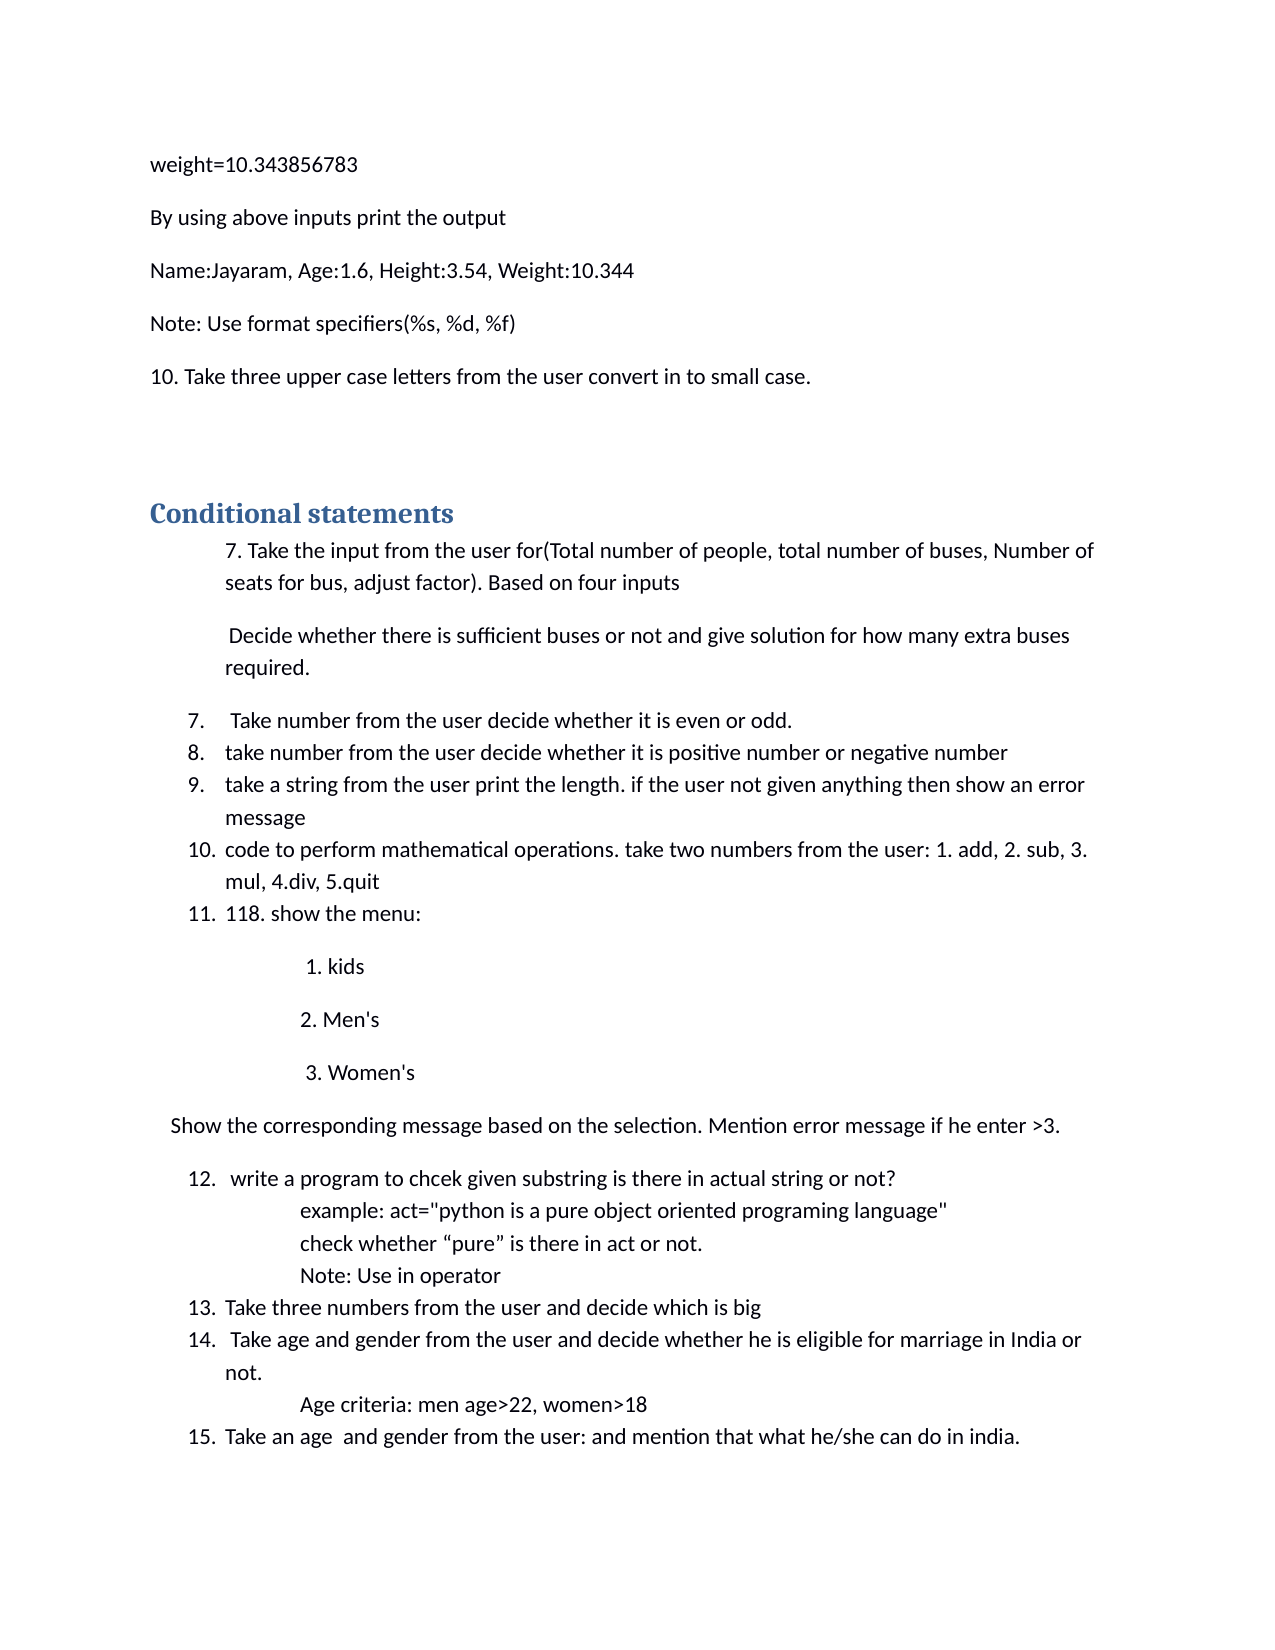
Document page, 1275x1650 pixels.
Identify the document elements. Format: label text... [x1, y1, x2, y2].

list code to perform mathematical operations. take two numbers from the user: 1. add, 2. sub, 3. mul, 4.div, 5.quit [187, 835, 1125, 895]
list take a string from the user print the length. if the user not given anything then show an error message [187, 771, 1125, 831]
list Note: Use in operator [300, 1261, 1125, 1289]
list Age criteria: men age>22, women>18 [300, 1390, 1125, 1418]
text 2. Men's [150, 1005, 1125, 1033]
text weight=10.343856783 [150, 150, 1125, 178]
list Take number from the user decide whether it is even or odd. [187, 706, 1125, 734]
subtitle Conditional statements [150, 497, 1125, 531]
text Show the corresponding message based on the selection. Mention error message if he enter >3. [150, 1111, 1125, 1139]
list example: act="python is a pure object oriented programing language" [300, 1197, 1125, 1225]
list 118. show the menu: [187, 899, 1125, 927]
list Take age and gender from the user and decide whether he is eligible for marriage in India or not. [187, 1325, 1125, 1386]
text By using above inputs print the output [150, 203, 1125, 231]
list Take an age and gender from the user: and mention that what he/she can do in india. [187, 1422, 1125, 1450]
text Decide whether there is sufficient buses or not and give solution for how many extra buses required. [225, 621, 1125, 681]
text Note: Use format specifiers(%s, %d, %f) [150, 309, 1125, 337]
list check whether “pure” is there in act or not. [300, 1229, 1125, 1257]
text 10. Take three upper case letters from the user convert in to small case. [150, 362, 1125, 390]
text 1. kids [150, 952, 1125, 980]
list 7. Take the input from the user for(Total number of people, total number of buses, Number of seats for bus, adjust factor). Based on four inputs [225, 536, 1125, 596]
list Take three numbers from the user and decide which is big [187, 1293, 1125, 1321]
text 3. Women's [150, 1058, 1125, 1086]
text Name:Jayaram, Age:1.6, Height:3.54, Weight:10.344 [150, 256, 1125, 284]
list take number from the user decide whether it is positive number or negative number [187, 738, 1125, 766]
list write a program to chcek given substring is there in actual string or not? [187, 1164, 1125, 1192]
